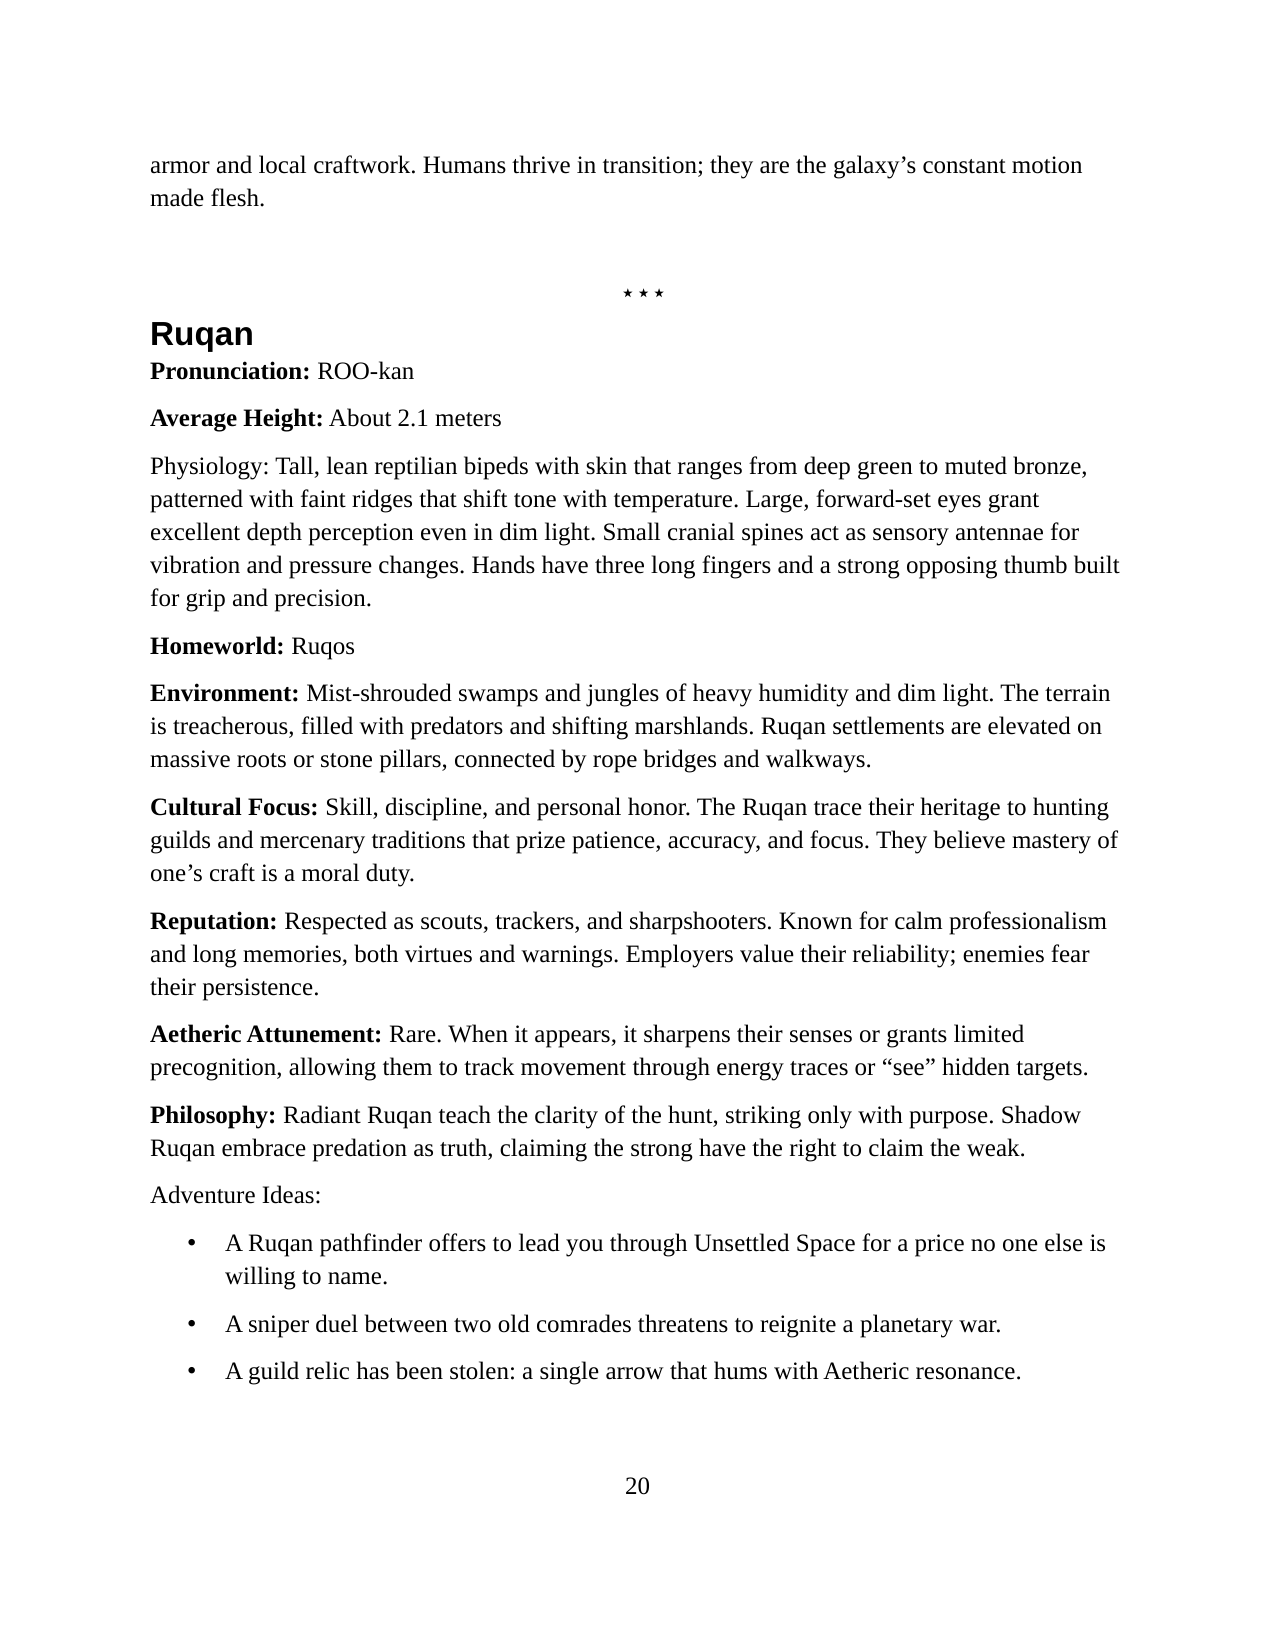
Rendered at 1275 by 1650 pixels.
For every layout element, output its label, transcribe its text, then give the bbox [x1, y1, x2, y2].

text ROO-kan [311, 356, 1125, 385]
list A Ruqan pathfinder offers to lead you through Unsettled Space for a price no one else is willing to name. [187, 1228, 1125, 1290]
text Mist-shrouded swamps and jungles of heavy humidity and dim light. The terrain is treacherous, filled with predators and shifting marshlands. Ruqan settlements are elevated on massive roots or stone pillars, connected by rope bridges and walkways. [150, 678, 1125, 773]
text Ruqos [285, 631, 1125, 659]
text Physiology: Tall, lean reptilian bipeds with skin that ranges from deep green to muted bronze, patterned with faint ridges that shift tone with temperature. Large, forward-set eyes grant excellent depth perception even in dim light. Small cranial spines act as sensory antennae for vibration and pressure changes. Hands have three long fingers and a strong opposing thumb built for grip and precision. [150, 451, 1125, 612]
list A sniper duel between two old comrades threatens to reignite a planetary war. [187, 1309, 1125, 1338]
text Radiant Ruqan teach the clarity of the hunt, striking only with purpose. Shadow Ruqan embrace predation as truth, claiming the strong have the right to claim the weak. [150, 1100, 1125, 1162]
text Environment: [150, 678, 300, 707]
text armor and local craftwork. Humans thrive in transition; they are the galaxy’s constant motion made flesh. [150, 150, 1125, 212]
subtitle Ruqan [150, 314, 1125, 353]
text Cultural Focus: [150, 792, 319, 821]
text Philosophy: [150, 1100, 277, 1129]
list A guild relic has been stolen: a single arrow that hums with Aetheric resonance. [187, 1356, 1125, 1385]
text Reputation: [150, 906, 278, 934]
text Respected as scouts, trackers, and sharpshooters. Known for calm professionalism and long memories, both virtues and warnings. Employers value their reliability; enemies fear their persistence. [150, 906, 1125, 1001]
text Rare. When it appears, it sharpens their senses or grants limited precognition, allowing them to track movement through energy traces or “see” hidden targets. [150, 1019, 1125, 1081]
text Homeworld: [150, 631, 285, 659]
text Average Height: [150, 403, 324, 432]
text Skill, discipline, and personal honor. The Ruqan trace their heritage to hunting guilds and mercenary traditions that prize patience, accuracy, and focus. They believe mastery of one’s craft is a moral duty. [150, 792, 1125, 887]
text Pronunciation: [150, 356, 311, 385]
text ⋆⋆⋆ [162, 278, 1125, 307]
text Adventure Ideas: [150, 1181, 1125, 1209]
text About 2.1 meters [324, 403, 1125, 432]
text Aetheric Attunement: [150, 1019, 383, 1048]
